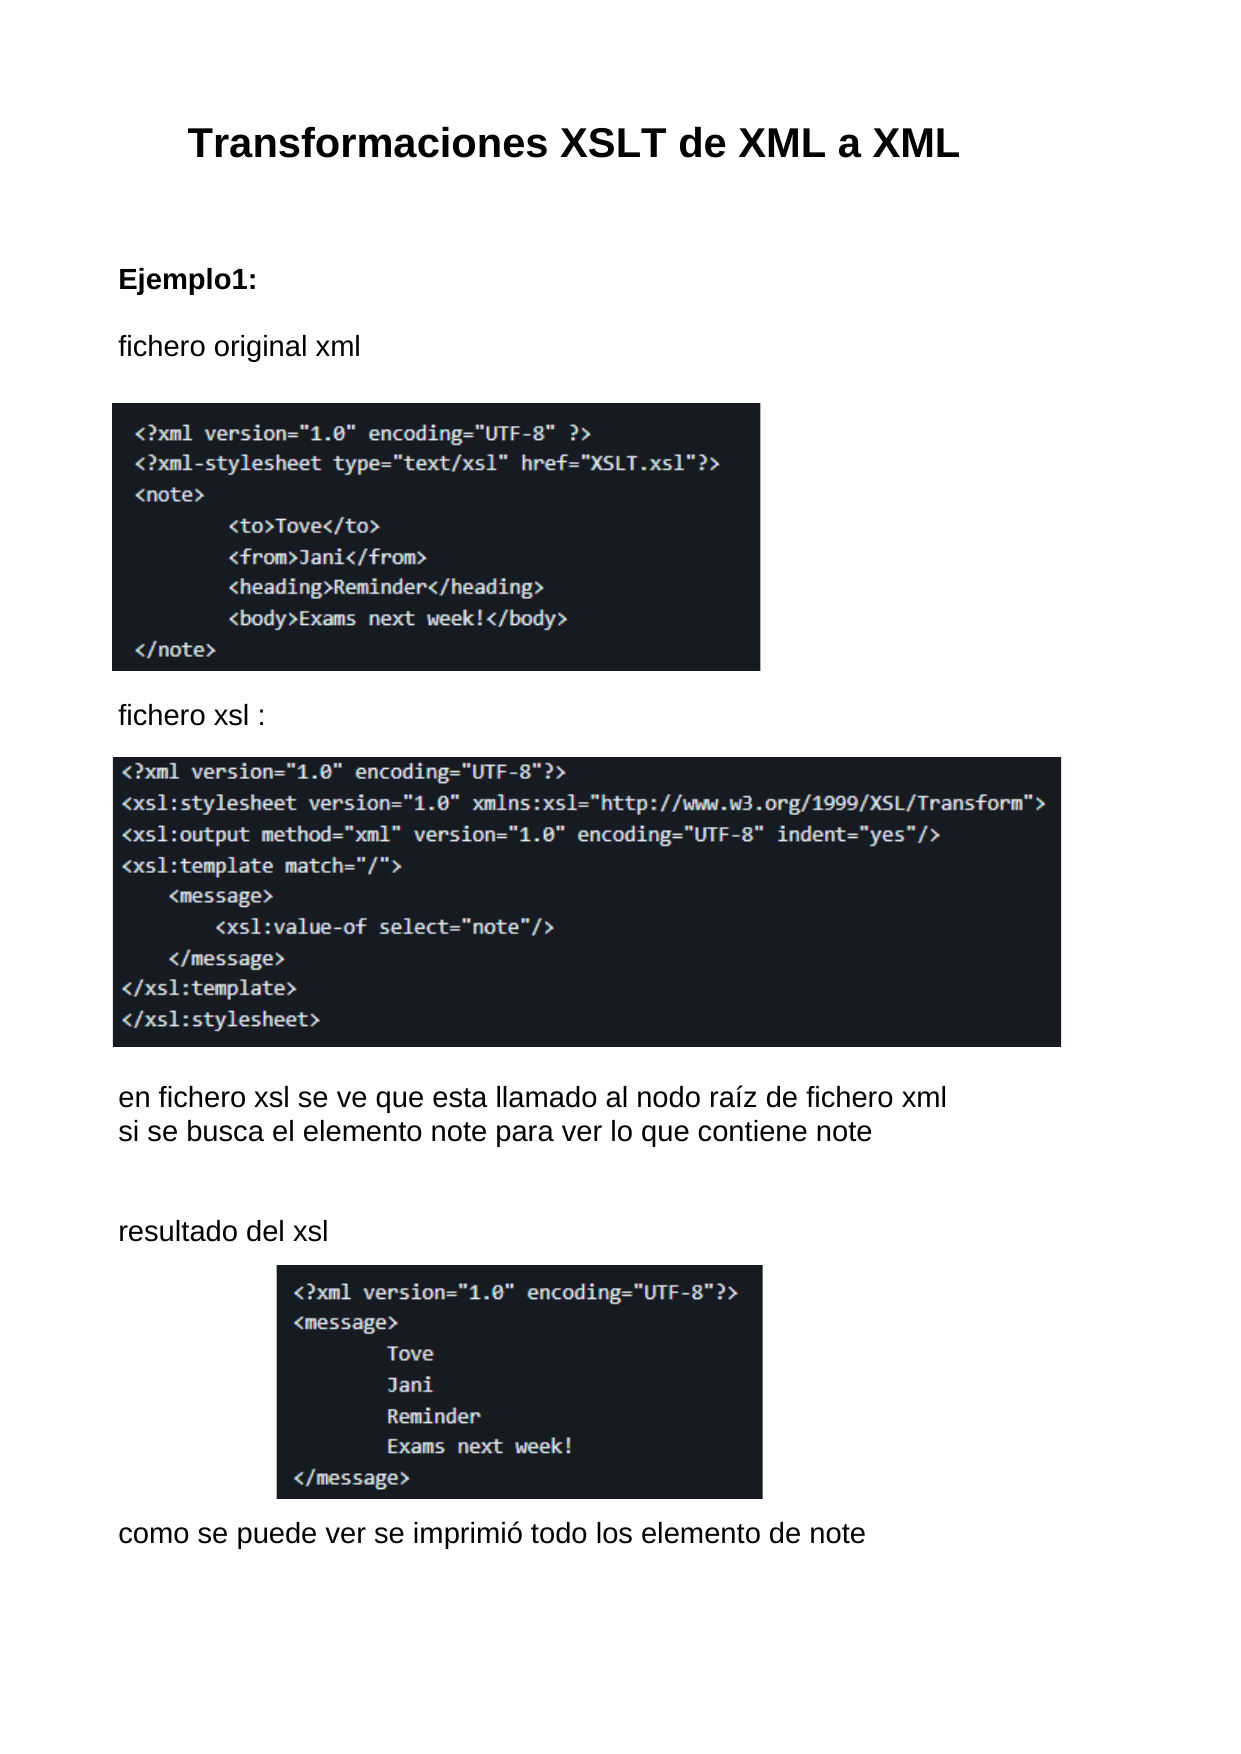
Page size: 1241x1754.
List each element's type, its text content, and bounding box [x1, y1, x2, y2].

picture [276, 1265, 763, 1499]
text fichero xsl : [118, 698, 1122, 731]
text fichero original xml [118, 329, 1122, 362]
picture [112, 757, 1062, 1047]
text en fichero xsl se ve que esta llamado al nodo raíz de fichero xml [118, 1080, 1122, 1113]
text si se busca el elemento note para ver lo que contiene note [118, 1113, 1122, 1147]
text como se puede ver se imprimió todo los elemento de note [118, 1516, 1122, 1549]
text resultado del xsl [118, 1214, 1122, 1248]
picture [112, 403, 761, 671]
text Transformaciones XSLT de XML a XML [118, 118, 1122, 166]
text Ejemplo1: [118, 262, 1122, 295]
